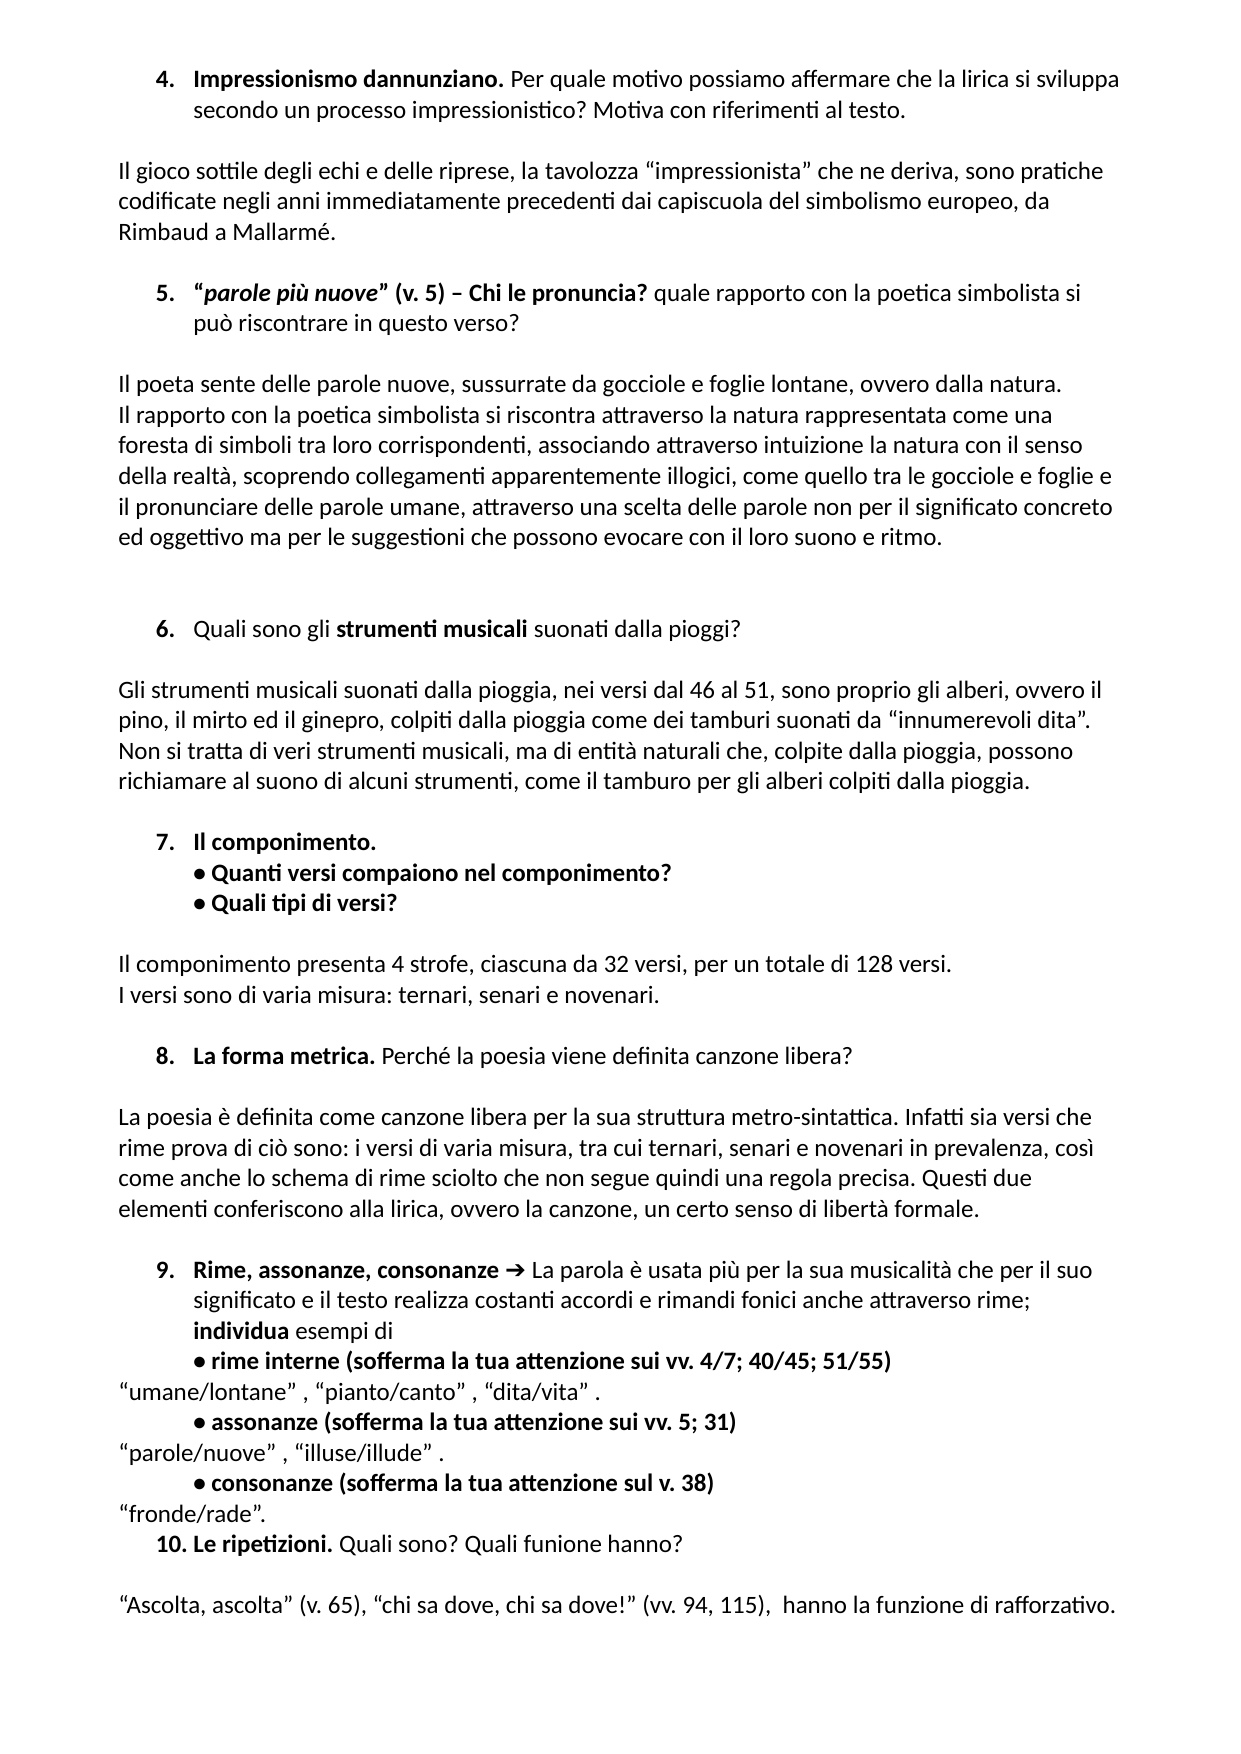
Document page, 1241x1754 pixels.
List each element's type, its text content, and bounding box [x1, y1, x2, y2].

text La poesia è definita come canzone libera per la sua struttura metro-sintattica. Infatti sia versi che rime prova di ciò sono: i versi di varia misura, tra cui ternari, senari e novenari in prevalenza, così come anche lo schema di rime sciolto che non segue quindi una regola precisa. Questi due elementi conferiscono alla lirica, ovvero la canzone, un certo senso di libertà formale. [118, 1101, 1122, 1223]
list Quali sono gli strumenti musicali suonati dalla pioggi? [156, 613, 1122, 643]
list La forma metrica. Perché la poesia viene definita canzone libera? [156, 1040, 1122, 1071]
text Il rapporto con la poetica simbolista si riscontra attraverso la natura rappresentata come una foresta di simboli tra loro corrispondenti, associando attraverso intuizione la natura con il senso della realtà, scoprendo collegamenti apparentemente illogici, come quello tra le gocciole e foglie e il pronunciare delle parole umane, attraverso una scelta delle parole non per il significato concreto ed oggettivo ma per le suggestioni che possono evocare con il loro suono e ritmo. [118, 399, 1122, 552]
list Le ripetizioni. Quali sono? Quali funione hanno? [156, 1528, 1122, 1559]
list “parole più nuove” (v. 5) – Chi le pronuncia? quale rapporto con la poetica simbolista si può riscontrare in questo verso? [156, 277, 1122, 338]
list • Quali tipi di versi? [156, 887, 1122, 918]
list • Quanti versi compaiono nel componimento? [156, 857, 1122, 887]
text Il componimento presenta 4 strofe, ciascuna da 32 versi, per un totale di 128 versi. [118, 948, 1122, 979]
list Il componimento. [156, 826, 1122, 857]
list Impressionismo dannunziano. Per quale motivo possiamo affermare che la lirica si sviluppa secondo un processo impressionistico? Motiva con riferimenti al testo. [156, 63, 1122, 124]
text I versi sono di varia misura: ternari, senari e novenari. [118, 979, 1122, 1009]
list • assonanze (sofferma la tua attenzione sui vv. 5; 31) [156, 1406, 1122, 1437]
text “parole/nuove” , “illuse/illude” . [118, 1437, 1122, 1467]
text Il poeta sente delle parole nuove, sussurrate da gocciole e foglie lontane, ovvero dalla natura. [118, 369, 1122, 399]
text Gli strumenti musicali suonati dalla pioggia, nei versi dal 46 al 51, sono proprio gli alberi, ovvero il pino, il mirto ed il ginepro, colpiti dalla pioggia come dei tamburi suonati da “innumerevoli dita”. Non si tratta di veri strumenti musicali, ma di entità naturali che, colpite dalla pioggia, possono richiamare al suono di alcuni strumenti, come il tamburo per gli alberi colpiti dalla pioggia. [118, 674, 1122, 796]
list Rime, assonanze, consonanze ➔ La parola è usata più per la sua musicalità che per il suo significato e il testo realizza costanti accordi e rimandi fonici anche attraverso rime; individua esempi di [156, 1254, 1122, 1345]
text “Ascolta, ascolta” (v. 65), “chi sa dove, chi sa dove!” (vv. 94, 115), hanno la funzione di rafforzativo. [118, 1589, 1122, 1620]
list • rime interne (sofferma la tua attenzione sui vv. 4/7; 40/45; 51/55) [156, 1345, 1122, 1376]
text “umane/lontane” , “pianto/canto” , “dita/vita” . [118, 1376, 1122, 1406]
list • consonanze (sofferma la tua attenzione sul v. 38) [156, 1467, 1122, 1498]
text “fronde/rade”. [118, 1498, 1122, 1528]
text Il gioco sottile degli echi e delle riprese, la tavolozza “impressionista” che ne deriva, sono pratiche codificate negli anni immediatamente precedenti dai capiscuola del simbolismo europeo, da Rimbaud a Mallarmé. [118, 155, 1122, 247]
